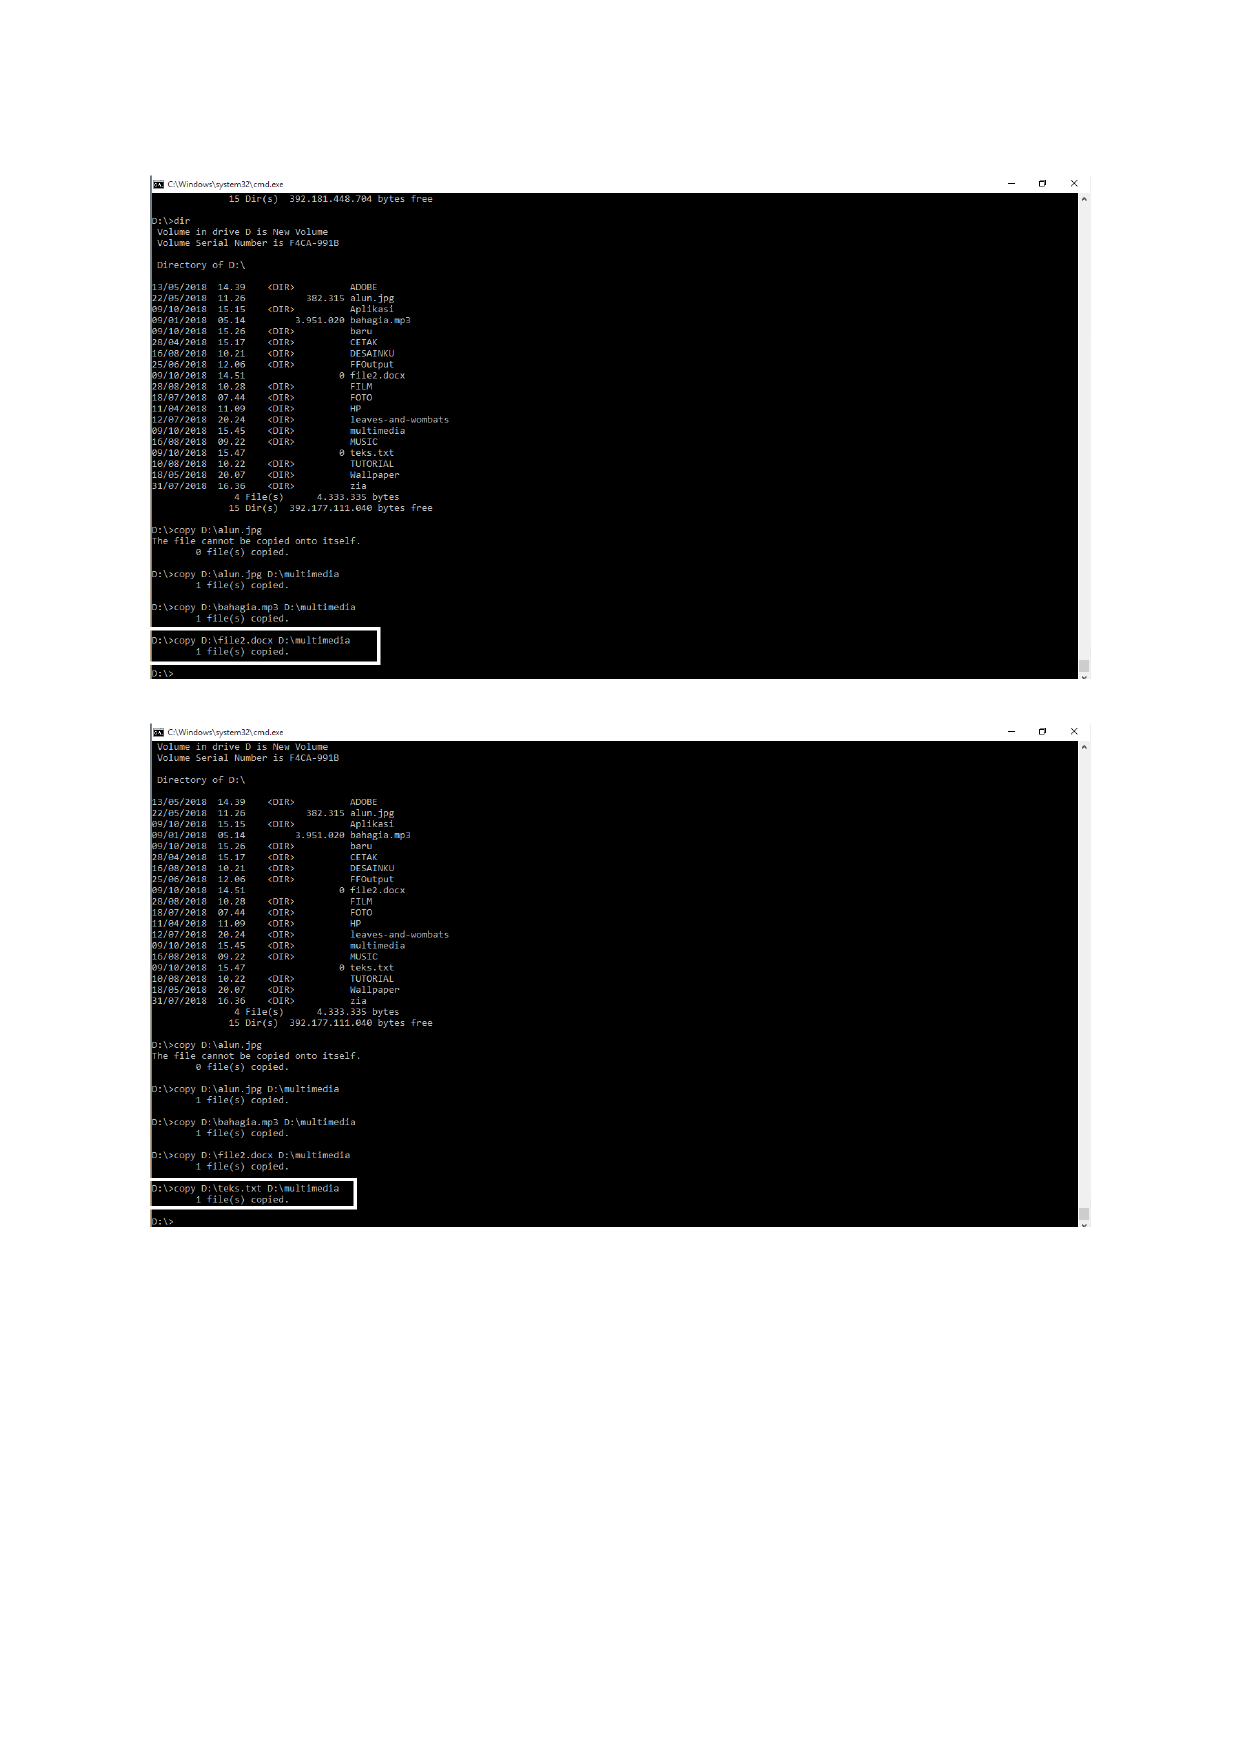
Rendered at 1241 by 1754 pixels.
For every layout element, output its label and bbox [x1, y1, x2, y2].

picture [150, 697, 1091, 1227]
picture [150, 150, 1091, 679]
